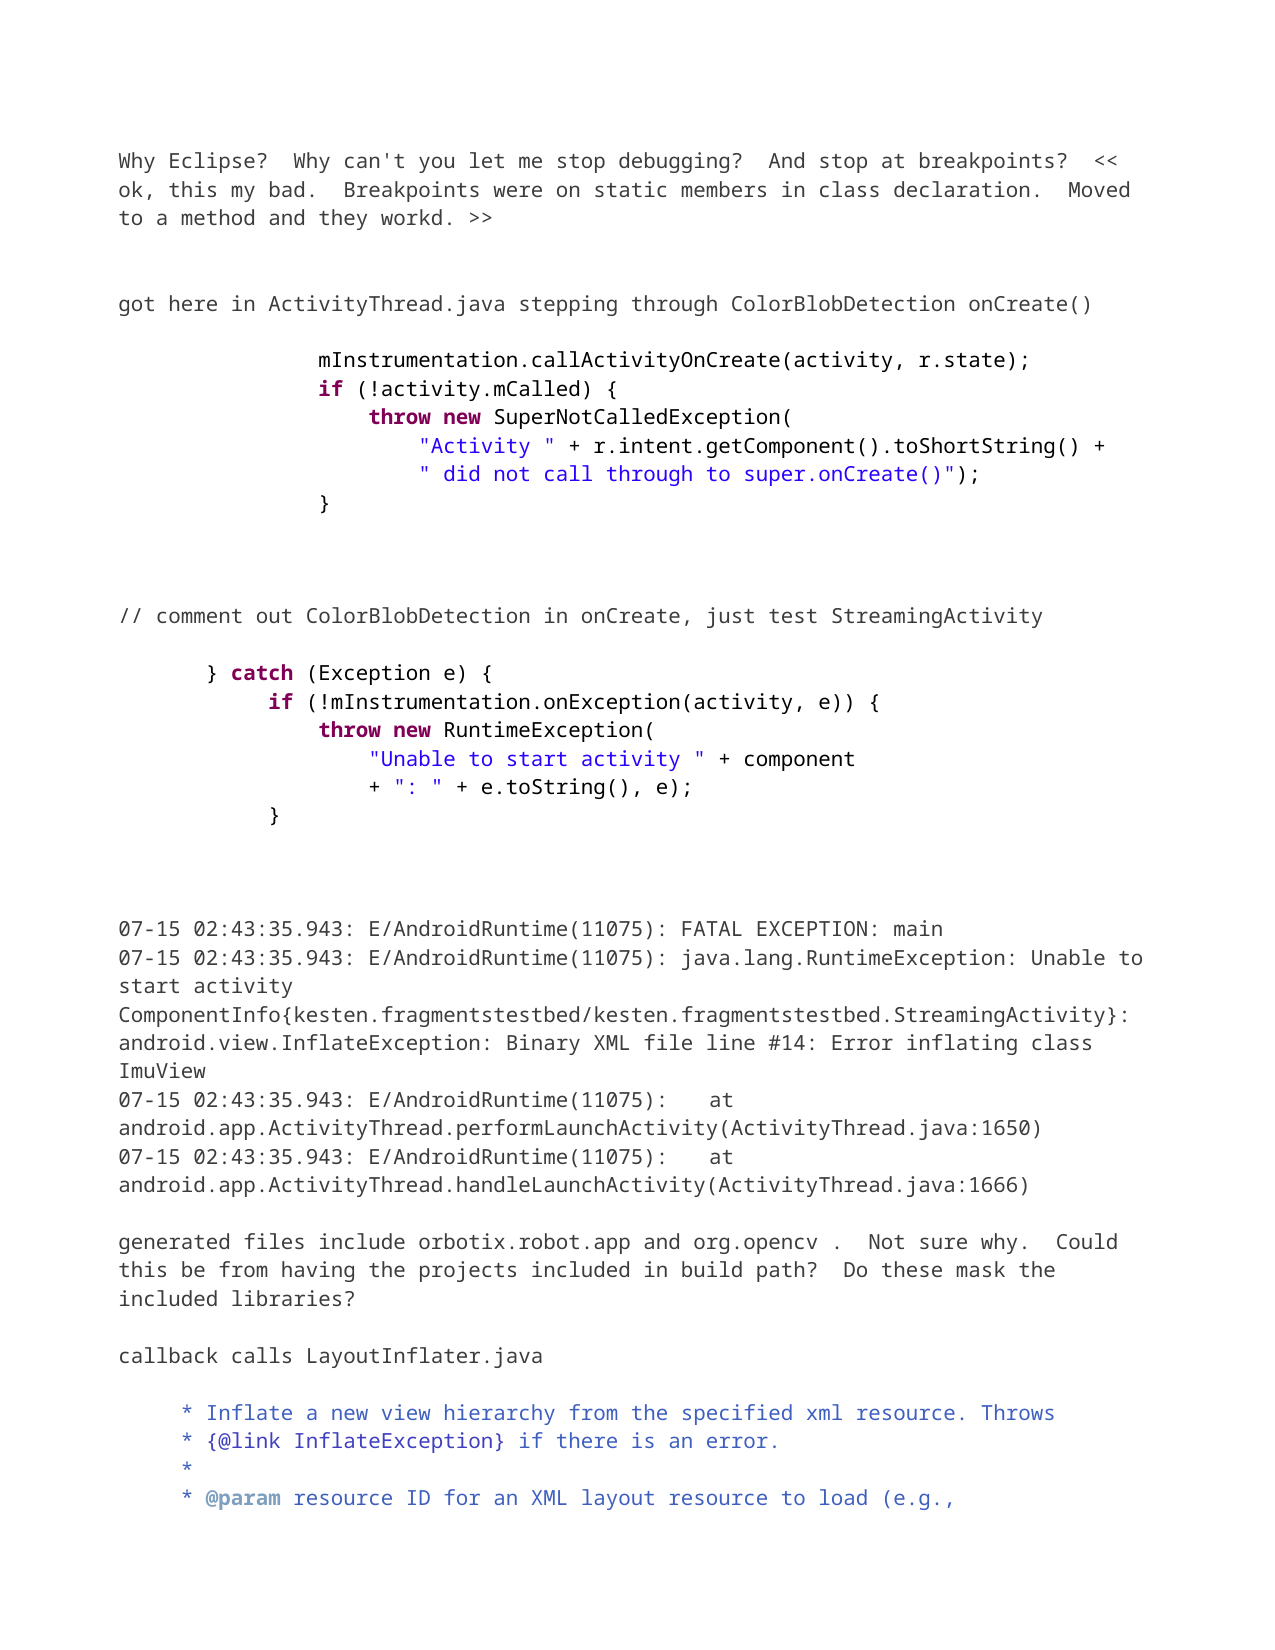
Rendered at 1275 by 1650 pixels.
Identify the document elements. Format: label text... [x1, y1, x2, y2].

text " did not call through to super.onCreate()"); [118, 459, 1157, 488]
text } catch (Exception e) { [118, 658, 1157, 687]
text mInstrumentation.callActivityOnCreate(activity, r.state); [118, 346, 1157, 374]
text "Unable to start activity " + component [118, 744, 1157, 772]
text if (!mInstrumentation.onException(activity, e)) { [118, 687, 1157, 715]
text // comment out ColorBlobDetection in onCreate, just test StreamingActivity [118, 602, 1157, 630]
text Why Eclipse? Why can't you let me stop debugging? And stop at breakpoints? << ok, this my bad. Breakpoints were on static members in class declaration. Moved to a method and they workd. >> [118, 147, 1157, 232]
text 07-15 02:43:35.943: E/AndroidRuntime(11075): java.lang.RuntimeException: Unable to start activity ComponentInfo{kesten.fragmentstestbed/kesten.fragmentstestbed.StreamingActivity}: android.view.InflateException: Binary XML file line #14: Error inflating class ImuView [118, 943, 1157, 1085]
text if (!activity.mCalled) { [118, 374, 1157, 402]
text throw new SuperNotCalledException( [118, 402, 1157, 431]
text "Activity " + r.intent.getComponent().toShortString() + [118, 431, 1157, 459]
text + ": " + e.toString(), e); [118, 772, 1157, 801]
text * Inflate a new view hierarchy from the specified xml resource. Throws [118, 1398, 1157, 1426]
text 07-15 02:43:35.943: E/AndroidRuntime(11075): FATAL EXCEPTION: main [118, 914, 1157, 943]
text 07-15 02:43:35.943: E/AndroidRuntime(11075): at [118, 1142, 1157, 1170]
text 07-15 02:43:35.943: E/AndroidRuntime(11075): at android.app.ActivityThread.performLaunchActivity(ActivityThread.java:1650) [118, 1085, 1157, 1142]
text callback calls LayoutInflater.java [118, 1341, 1157, 1369]
text generated files include orbotix.robot.app and org.opencv . Not sure why. Could this be from having the projects included in build path? Do these mask the included libraries? [118, 1227, 1157, 1312]
text } [118, 801, 1157, 829]
text * [118, 1455, 1157, 1483]
text } [118, 488, 1157, 516]
text throw new RuntimeException( [118, 715, 1157, 744]
text android.app.ActivityThread.handleLaunchActivity(ActivityThread.java:1666) [118, 1170, 1157, 1199]
text got here in ActivityThread.java stepping through ColorBlobDetection onCreate() [118, 289, 1157, 317]
text * @param resource ID for an XML layout resource to load (e.g., [118, 1483, 1157, 1512]
text * {@link InflateException} if there is an error. [118, 1426, 1157, 1455]
